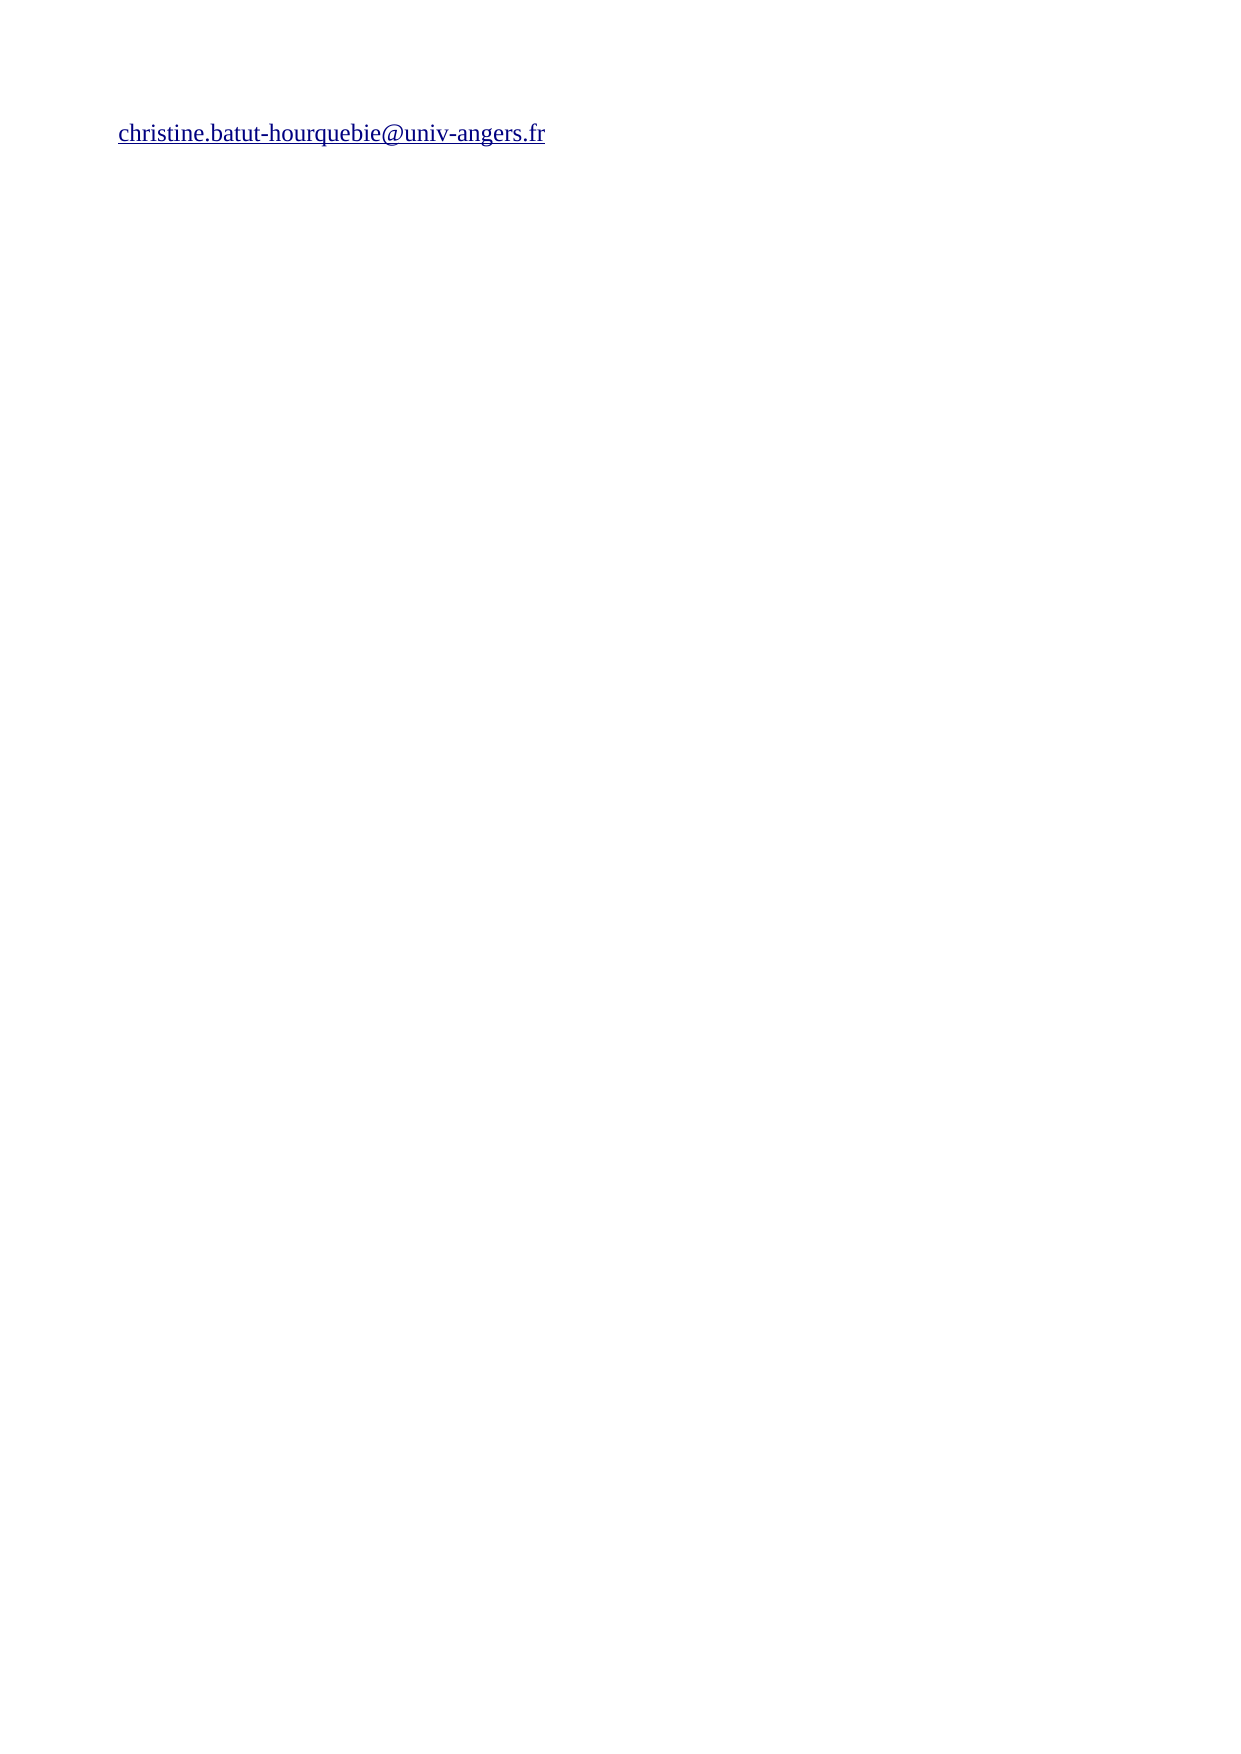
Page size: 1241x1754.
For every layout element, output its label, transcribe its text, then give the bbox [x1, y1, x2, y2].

text christine.batut-hourquebie@univ-angers.fr [118, 118, 1122, 147]
